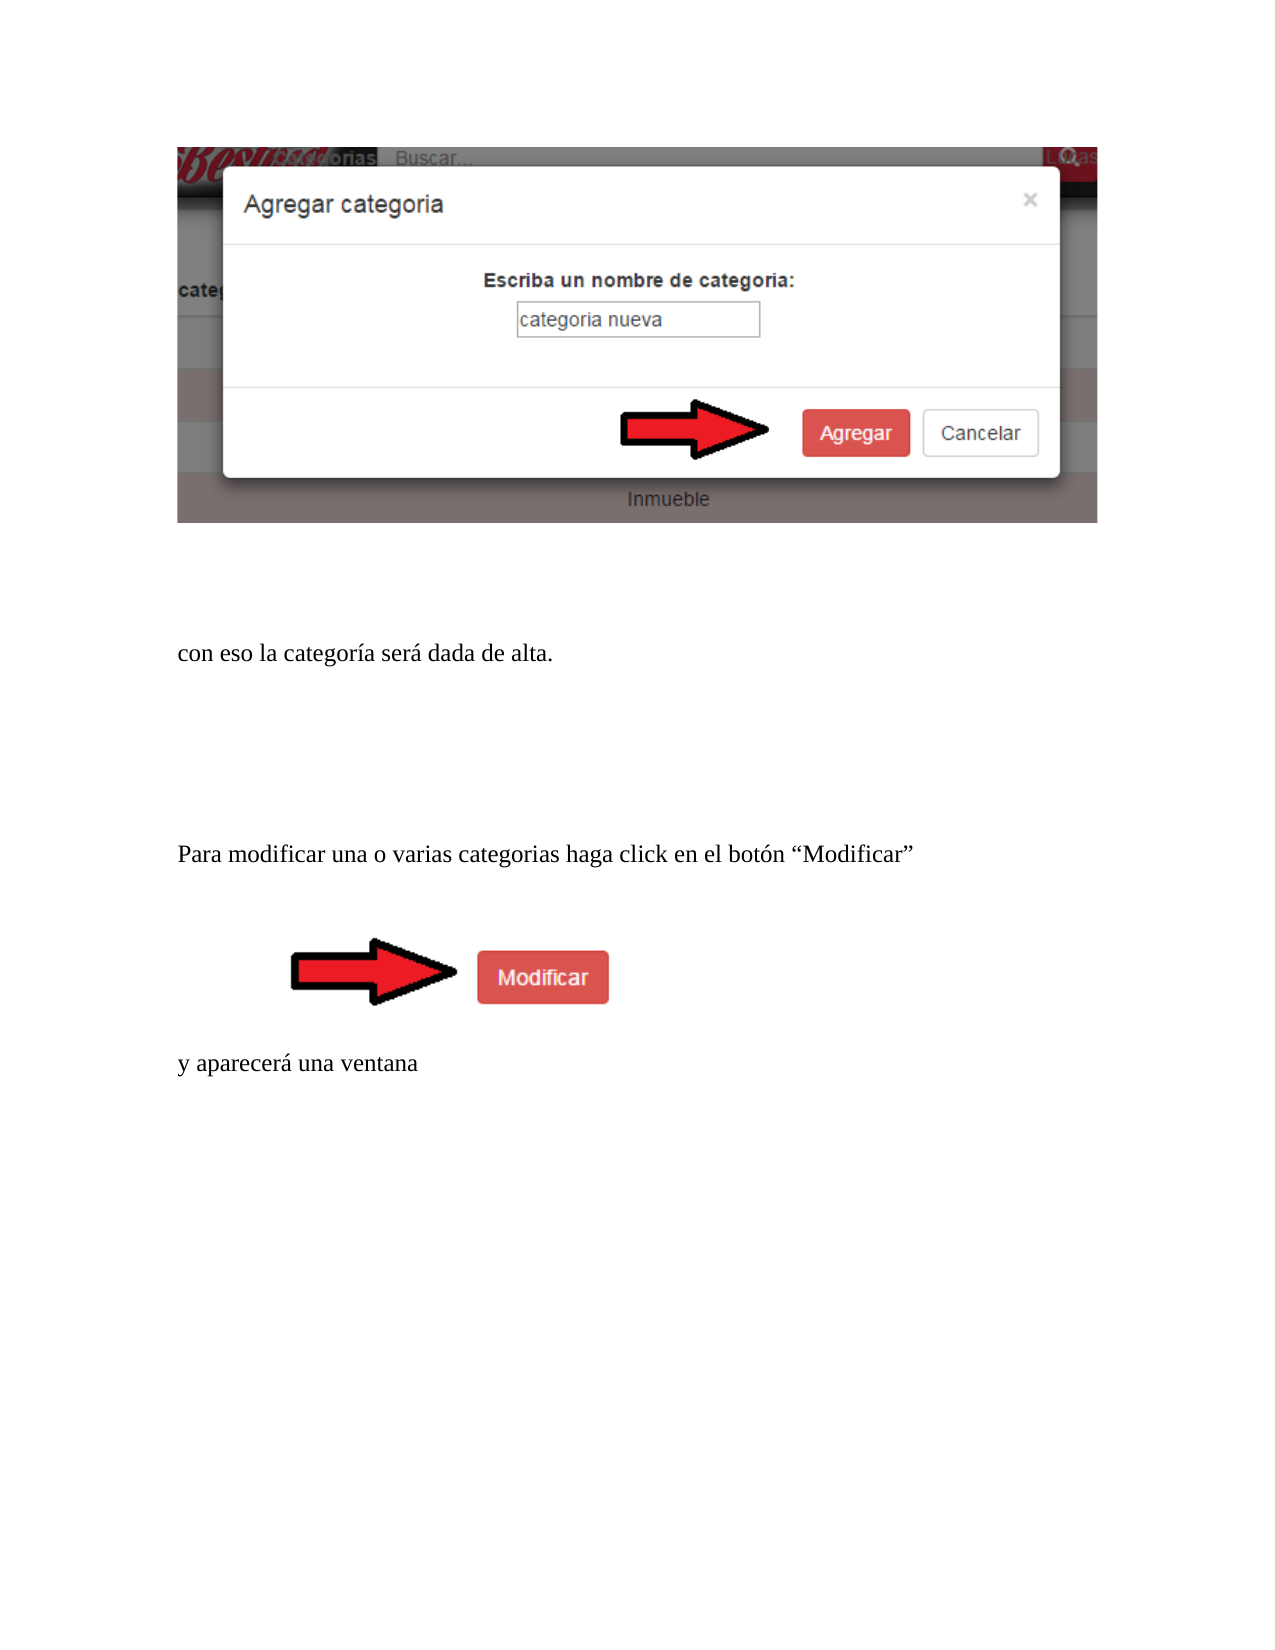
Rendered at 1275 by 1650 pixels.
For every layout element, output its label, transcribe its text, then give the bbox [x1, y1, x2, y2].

text Para modificar una o varias categorias haga click en el botón “Modificar” [177, 839, 1098, 868]
text con eso la categoría será dada de alta. [177, 638, 1098, 666]
text y aparecerá una ventana [177, 1048, 1098, 1077]
